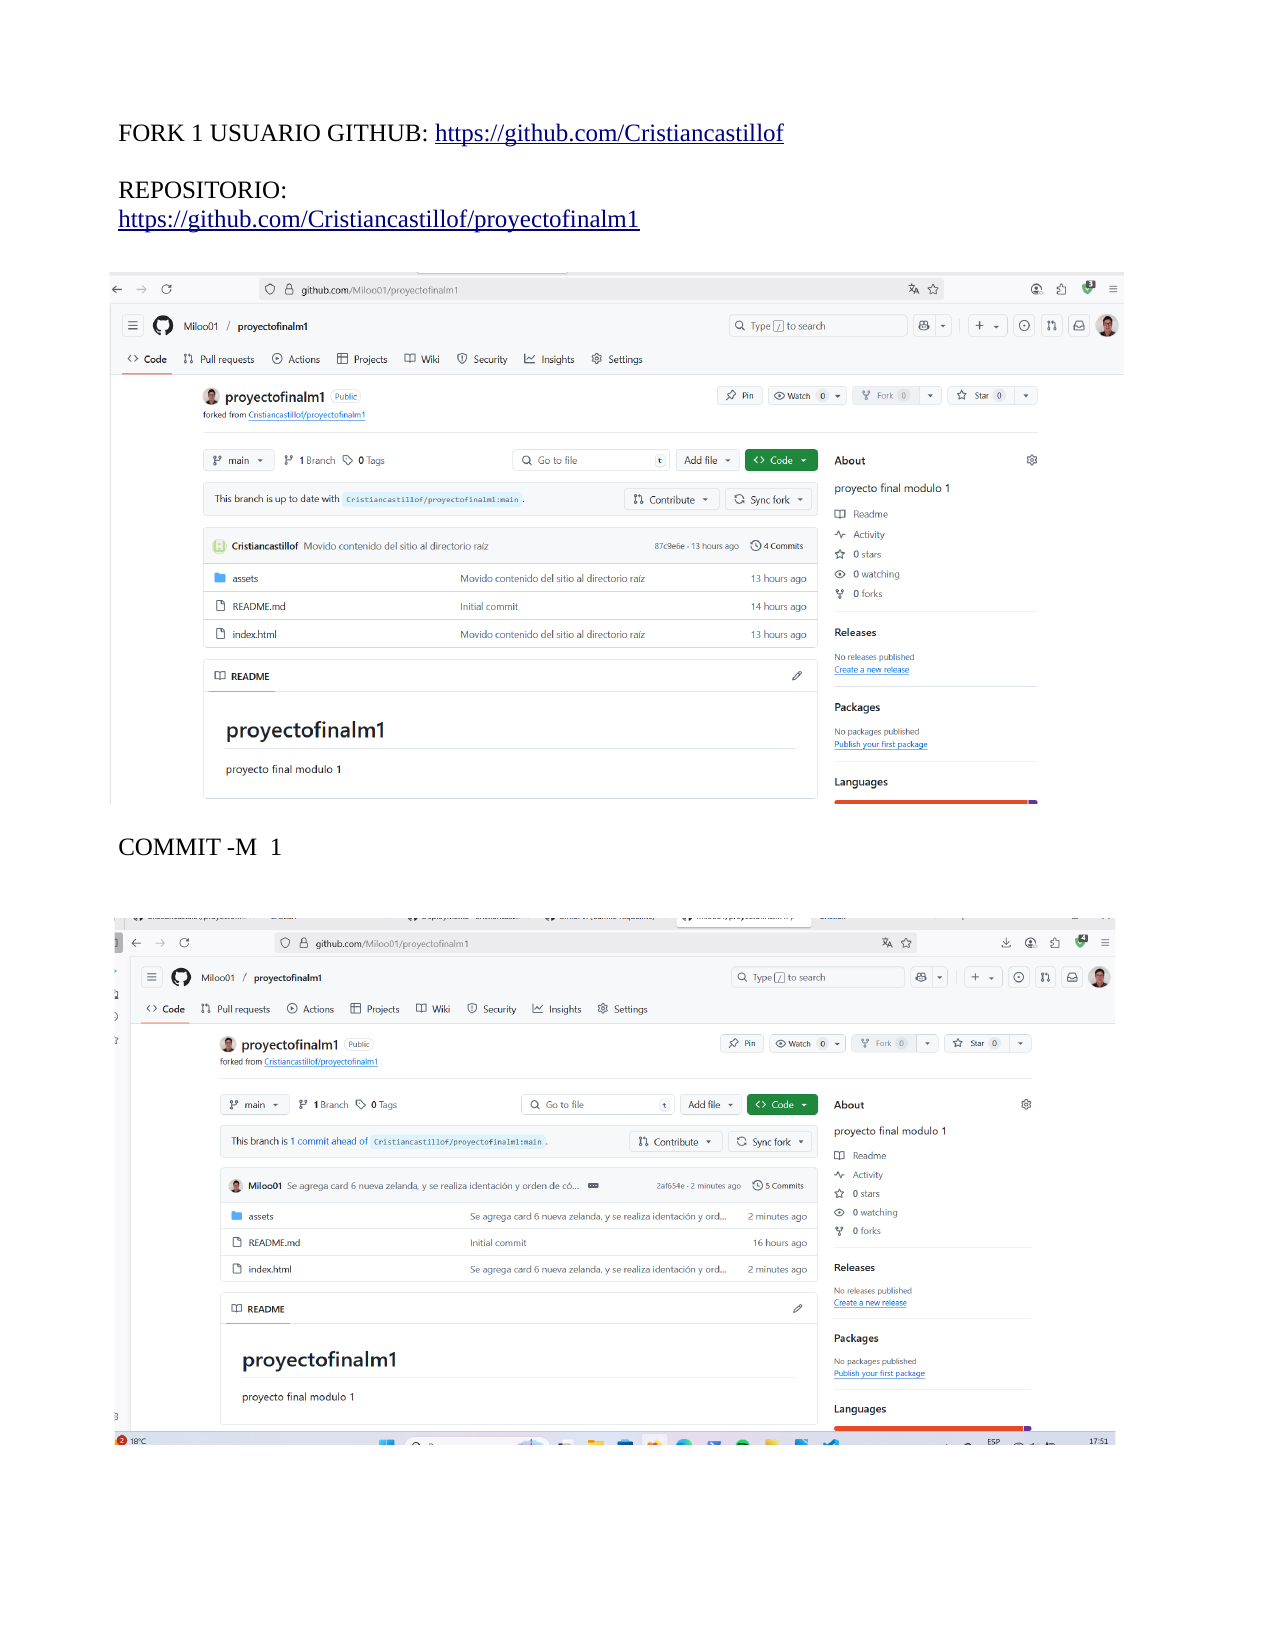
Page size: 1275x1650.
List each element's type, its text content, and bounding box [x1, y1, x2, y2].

text REPOSITORIO: [118, 176, 1157, 204]
picture [109, 272, 1124, 804]
text COMMIT -M 1 [118, 832, 1157, 861]
text FORK 1 USUARIO GITHUB: https://github.com/Cristiancastillof [118, 118, 1157, 147]
picture [114, 918, 1116, 1445]
text https://github.com/Cristiancastillof/proyectofinalm1 [118, 204, 1157, 233]
